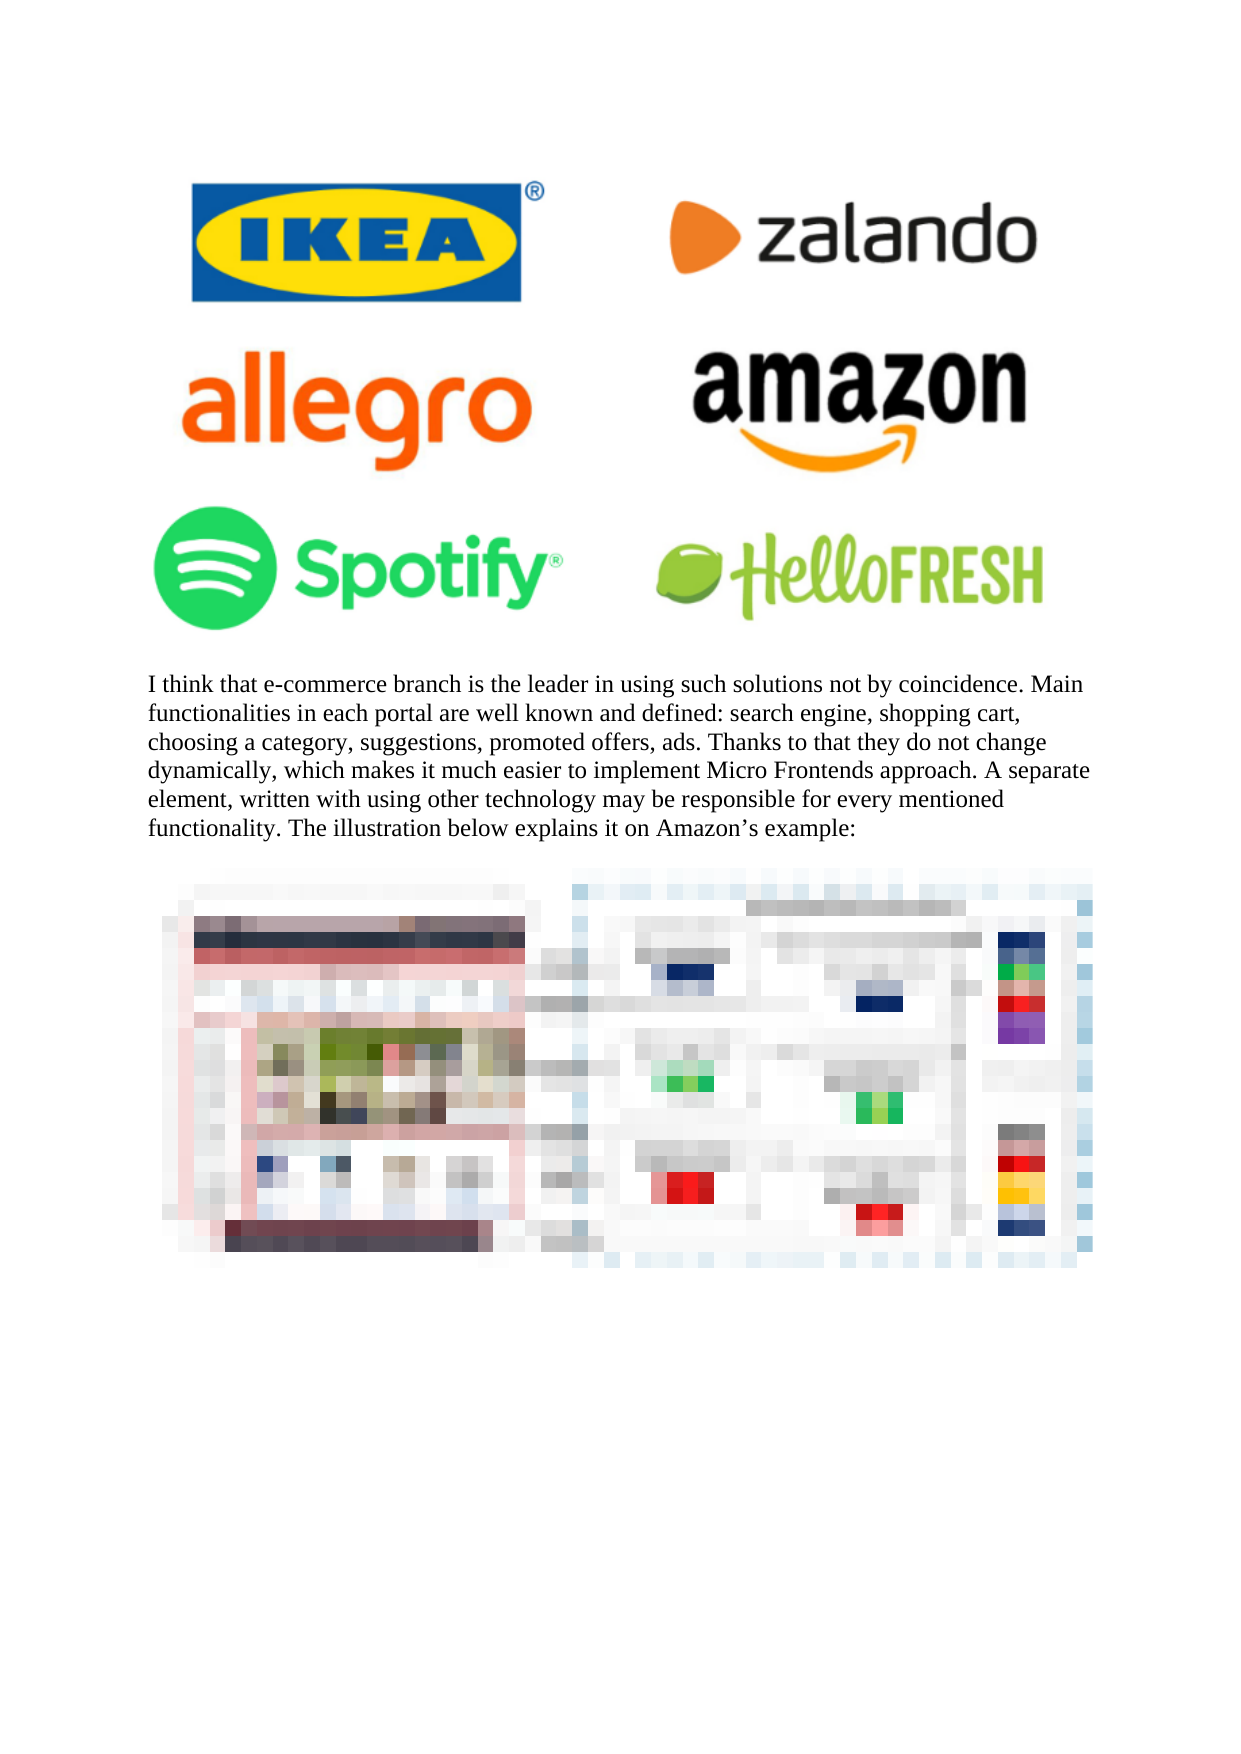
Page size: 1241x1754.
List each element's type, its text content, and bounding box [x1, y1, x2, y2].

text I think that e-commerce branch is the leader in using such solutions not by coincidence. Main functionalities in each portal are well known and defined: search engine, shopping cart, choosing a category, suggestions, promoted offers, ads. Thanks to that they do not change dynamically, which makes it much easier to implement Micro Frontends approach. A separate element, written with using other technology may be responsible for every mentioned functionality. The illustration below explains it on Amazon’s example: [148, 669, 1093, 842]
